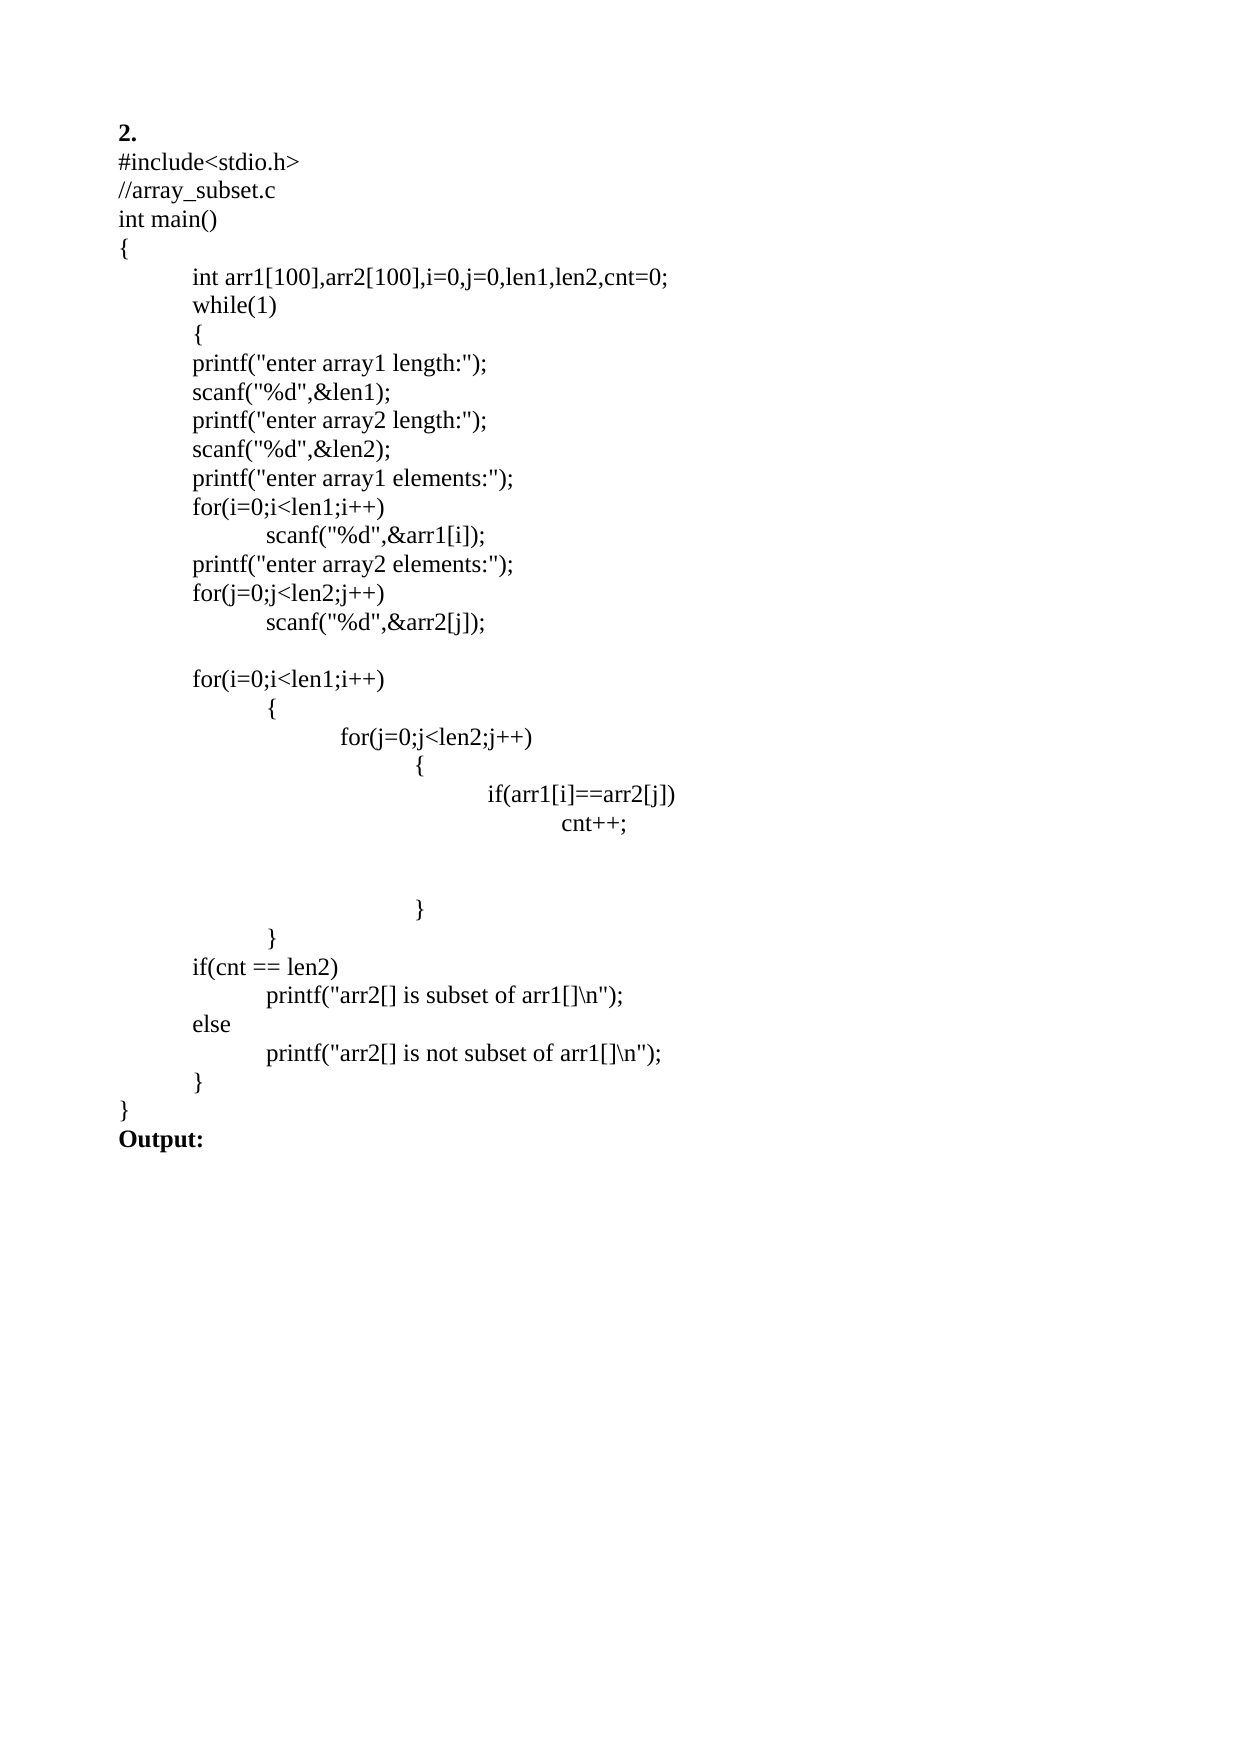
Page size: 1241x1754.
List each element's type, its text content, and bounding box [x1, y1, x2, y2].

text int arr1[100],arr2[100],i=0,j=0,len1,len2,cnt=0; [118, 262, 1122, 291]
text printf("enter array2 elements:"); [118, 549, 1122, 578]
text printf("arr2[] is not subset of arr1[]\n"); [118, 1038, 1122, 1067]
text printf("enter array2 length:"); [118, 406, 1122, 434]
text { [118, 233, 1122, 262]
text int main() [118, 204, 1122, 233]
text //array_subset.c [118, 176, 1122, 204]
text scanf("%d",&len1); [118, 377, 1122, 406]
text while(1) [118, 291, 1122, 319]
text #include<stdio.h> [118, 147, 1122, 176]
text printf("enter array1 elements:"); [118, 463, 1122, 492]
text } [118, 1096, 1122, 1124]
text cnt++; [118, 808, 1122, 837]
text } [118, 894, 1122, 923]
text scanf("%d",&arr2[j]); [118, 607, 1122, 636]
text for(j=0;j<len2;j++) [118, 722, 1122, 751]
text for(j=0;j<len2;j++) [118, 578, 1122, 607]
text if(cnt == len2) [118, 952, 1122, 981]
text for(i=0;i<len1;i++) [118, 664, 1122, 693]
text if(arr1[i]==arr2[j]) [118, 779, 1122, 808]
text scanf("%d",&len2); [118, 434, 1122, 463]
text { [118, 693, 1122, 722]
text } [118, 1067, 1122, 1096]
text 2. [118, 118, 1122, 147]
text { [118, 319, 1122, 348]
text printf("enter array1 length:"); [118, 348, 1122, 377]
text Output: [118, 1124, 1122, 1153]
text else [118, 1009, 1122, 1038]
text scanf("%d",&arr1[i]); [118, 521, 1122, 549]
text } [118, 923, 1122, 952]
text printf("arr2[] is subset of arr1[]\n"); [118, 981, 1122, 1009]
text for(i=0;i<len1;i++) [118, 492, 1122, 521]
text { [118, 751, 1122, 779]
